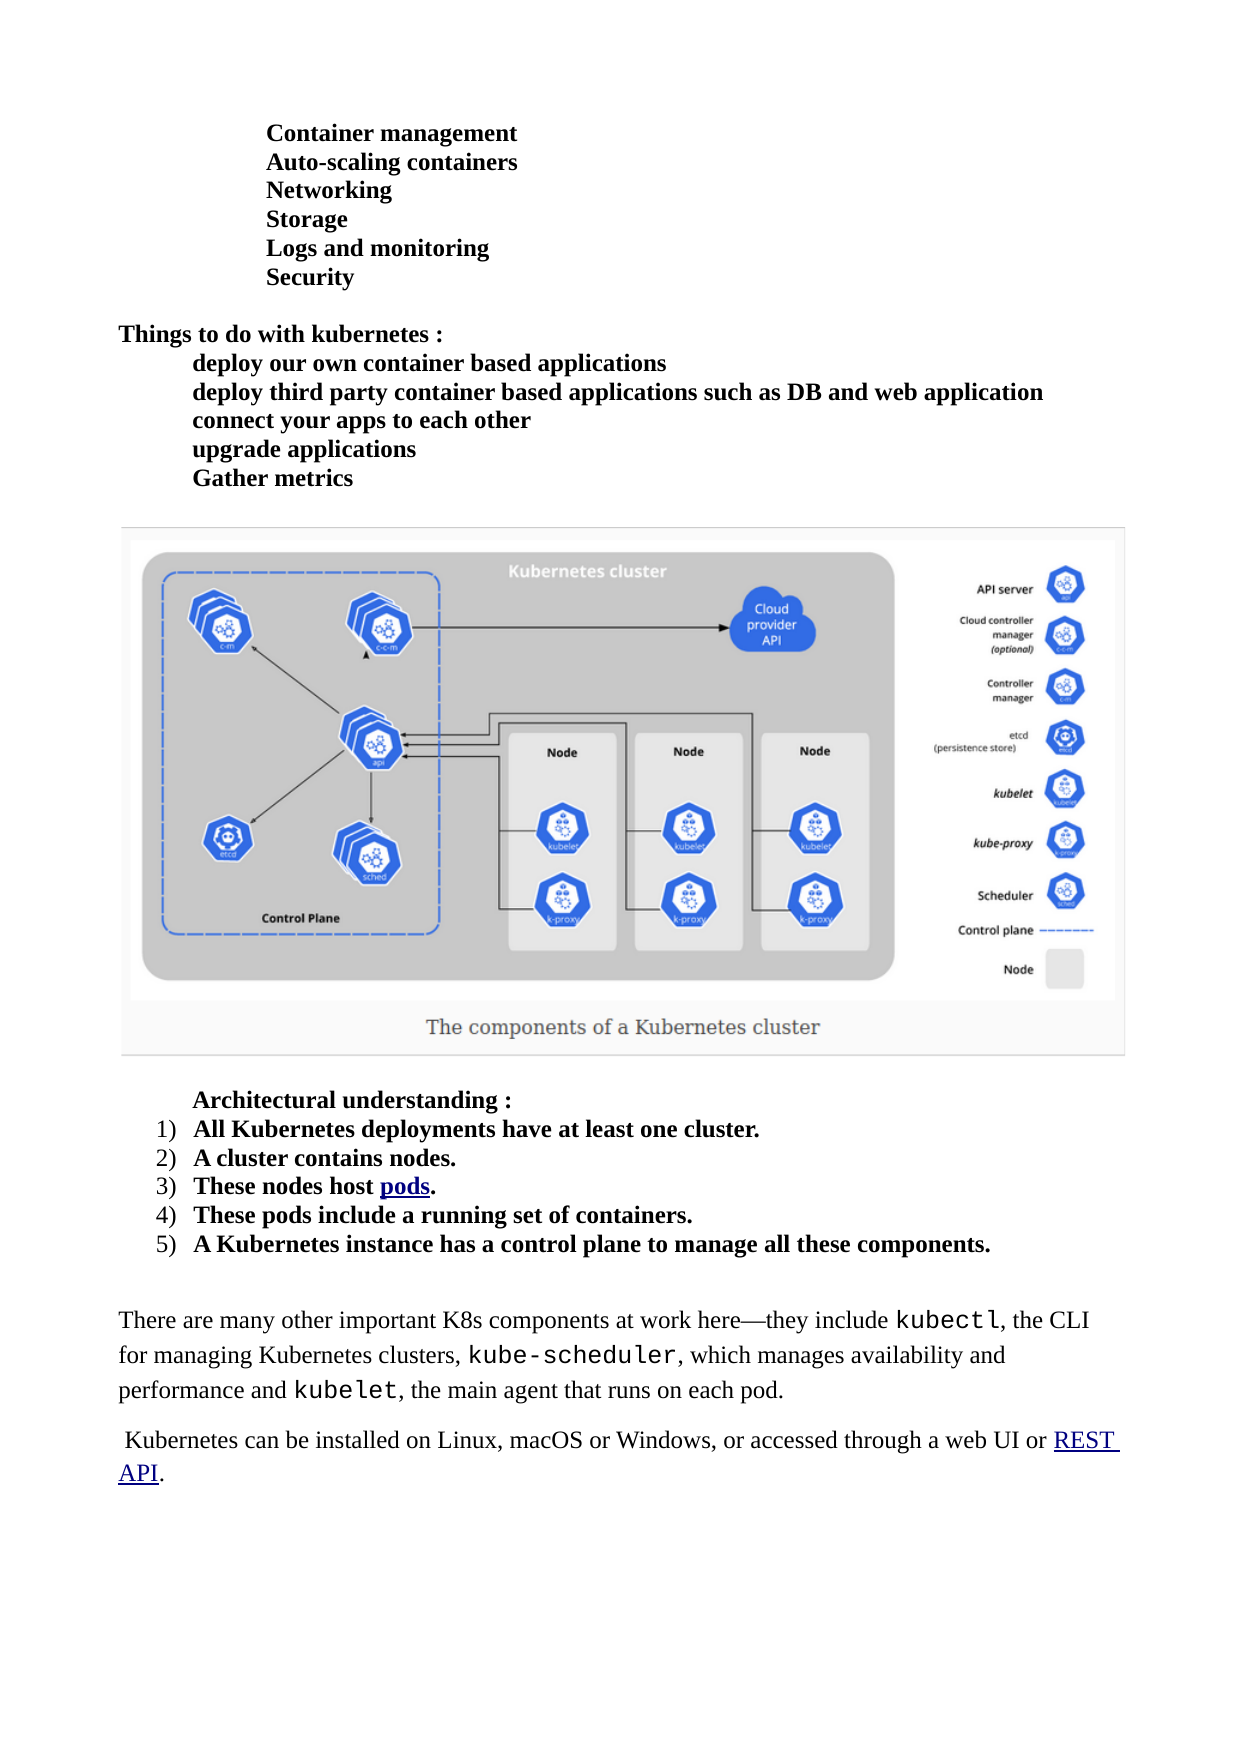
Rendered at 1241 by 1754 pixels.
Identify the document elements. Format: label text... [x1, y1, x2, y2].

text upgrade applications [118, 434, 1122, 463]
list A cluster contains nodes. [156, 1143, 1122, 1171]
text deploy third party container based applications such as DB and web application [118, 377, 1122, 406]
list A Kubernetes instance has a control plane to manage all these components. [156, 1229, 1122, 1258]
text Gather metrics [118, 463, 1122, 492]
list All Kubernetes deployments have at least one cluster. [156, 1114, 1122, 1143]
text deploy our own container based applications [118, 348, 1122, 377]
text There are many other important K8s components at work here—they include kubectl, the CLI for managing Kubernetes clusters, kube-scheduler, which manages availability and performance and kubelet, the main agent that runs on each pod. [118, 1305, 1122, 1406]
text Security [118, 262, 1122, 291]
picture [121, 527, 1126, 1057]
text Kubernetes can be installed on Linux, macOS or Windows, or accessed through a web UI or REST API. [118, 1425, 1122, 1487]
text Things to do with kubernetes : [118, 319, 1122, 348]
text Networking [118, 176, 1122, 204]
text Auto-scaling containers [118, 147, 1122, 176]
text Logs and monitoring [118, 233, 1122, 262]
list These nodes host pods. [156, 1171, 1122, 1200]
list These pods include a running set of containers. [156, 1200, 1122, 1229]
text Storage [118, 204, 1122, 233]
text Container management [118, 118, 1122, 147]
text Architectural understanding : [118, 1085, 1122, 1114]
text connect your apps to each other [118, 406, 1122, 434]
